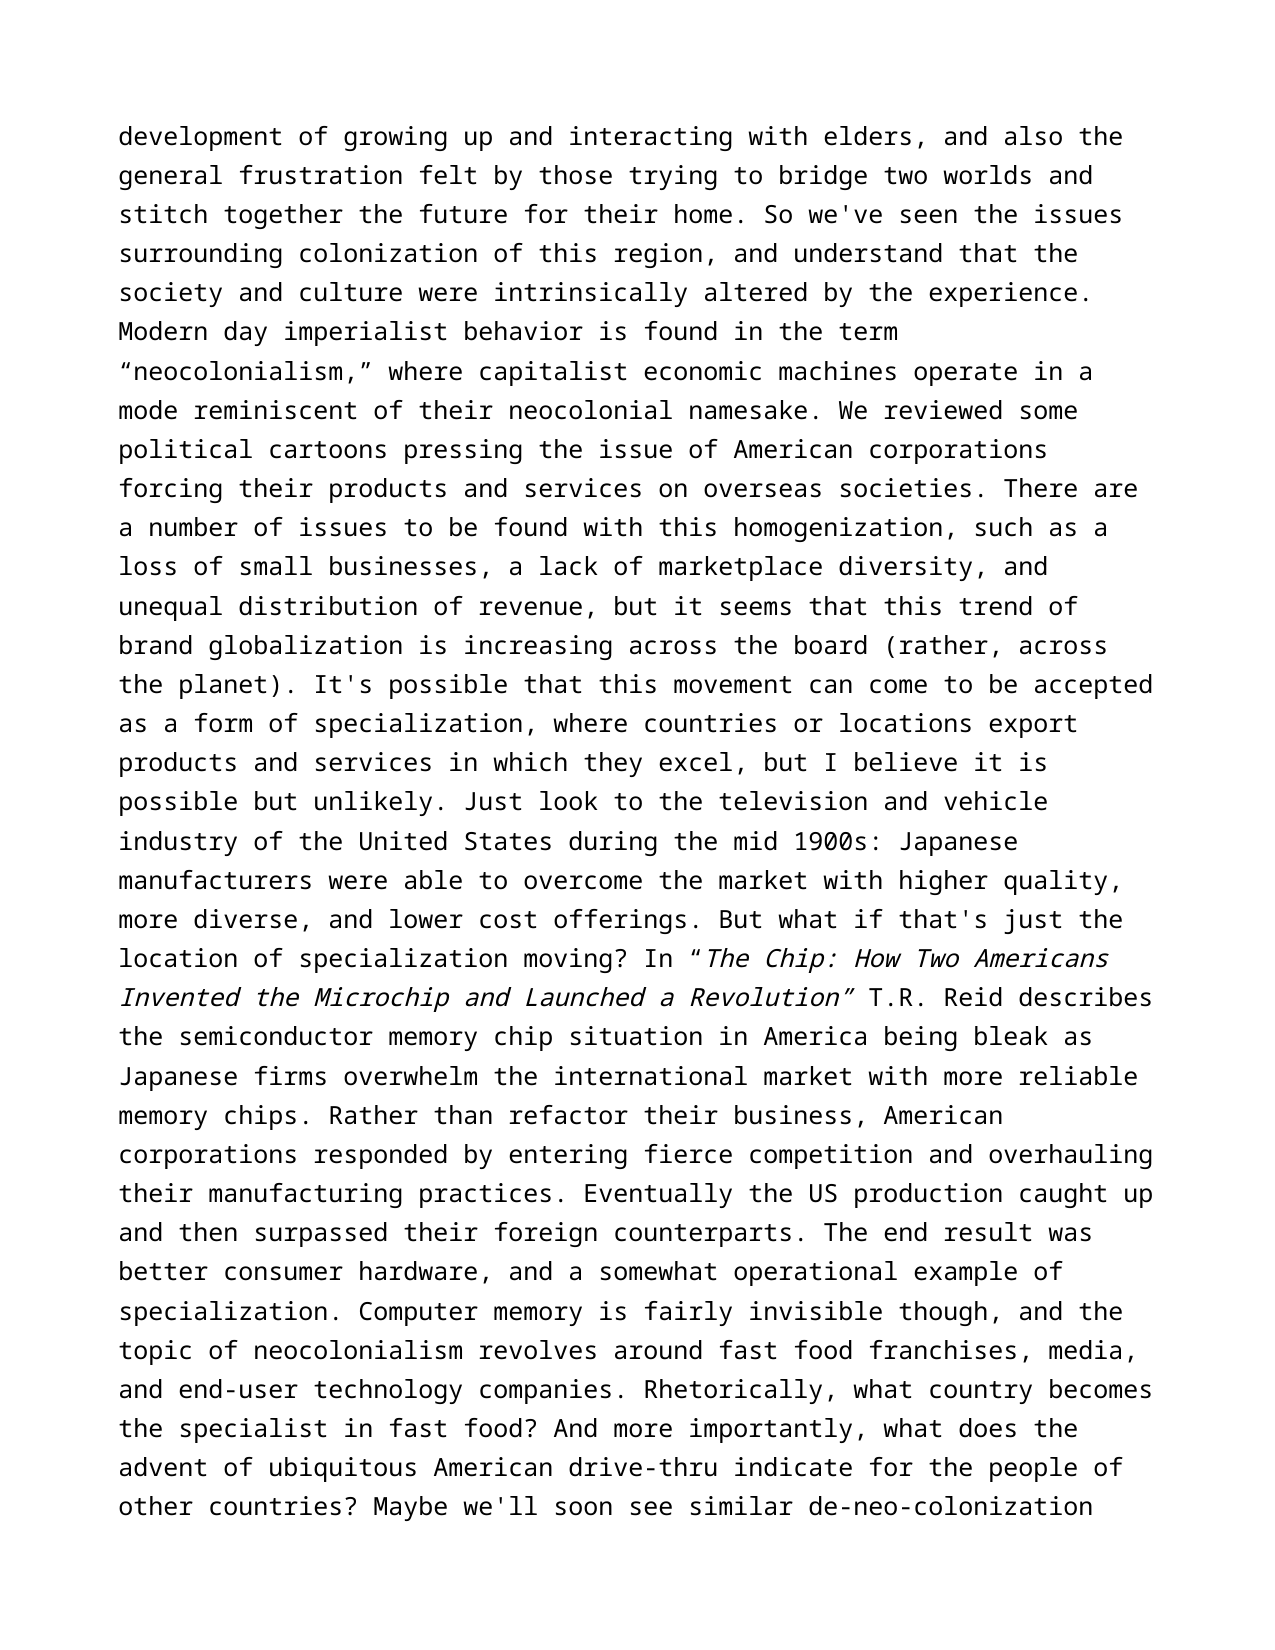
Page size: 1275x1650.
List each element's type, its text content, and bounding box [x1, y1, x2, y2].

text development of growing up and interacting with elders, and also the general frustration felt by those trying to bridge two worlds and stitch together the future for their home. So we've seen the issues surrounding colonization of this region, and understand that the society and culture were intrinsically altered by the experience. Modern day imperialist behavior is found in the term “neocolonialism,” where capitalist economic machines operate in a mode reminiscent of their neocolonial namesake. We reviewed some political cartoons pressing the issue of American corporations forcing their products and services on overseas societies. There are a number of issues to be found with this homogenization, such as a loss of small businesses, a lack of marketplace diversity, and unequal distribution of revenue, but it seems that this trend of brand globalization is increasing across the board (rather, across the planet). It's possible that this movement can come to be accepted as a form of specialization, where countries or locations export products and services in which they excel, but I believe it is possible but unlikely. Just look to the television and vehicle industry of the United States during the mid 1900s: Japanese manufacturers were able to overcome the market with higher quality, more diverse, and lower cost offerings. But what if that's just the location of specialization moving? In “The Chip: How Two Americans Invented the Microchip and Launched a Revolution” T.R. Reid describes the semiconductor memory chip situation in America being bleak as Japanese firms overwhelm the international market with more reliable memory chips. Rather than refactor their business, American corporations responded by entering fierce competition and overhauling their manufacturing practices. Eventually the US production caught up and then surpassed their foreign counterparts. The end result was better consumer hardware, and a somewhat operational example of specialization. Computer memory is fairly invisible though, and the topic of neocolonialism revolves around fast food franchises, media, and end-user technology companies. Rhetorically, what country becomes the specialist in fast food? And more importantly, what does the advent of ubiquitous American drive-thru indicate for the people of other countries? Maybe we'll soon see similar de-neo-colonization [118, 118, 1157, 1523]
